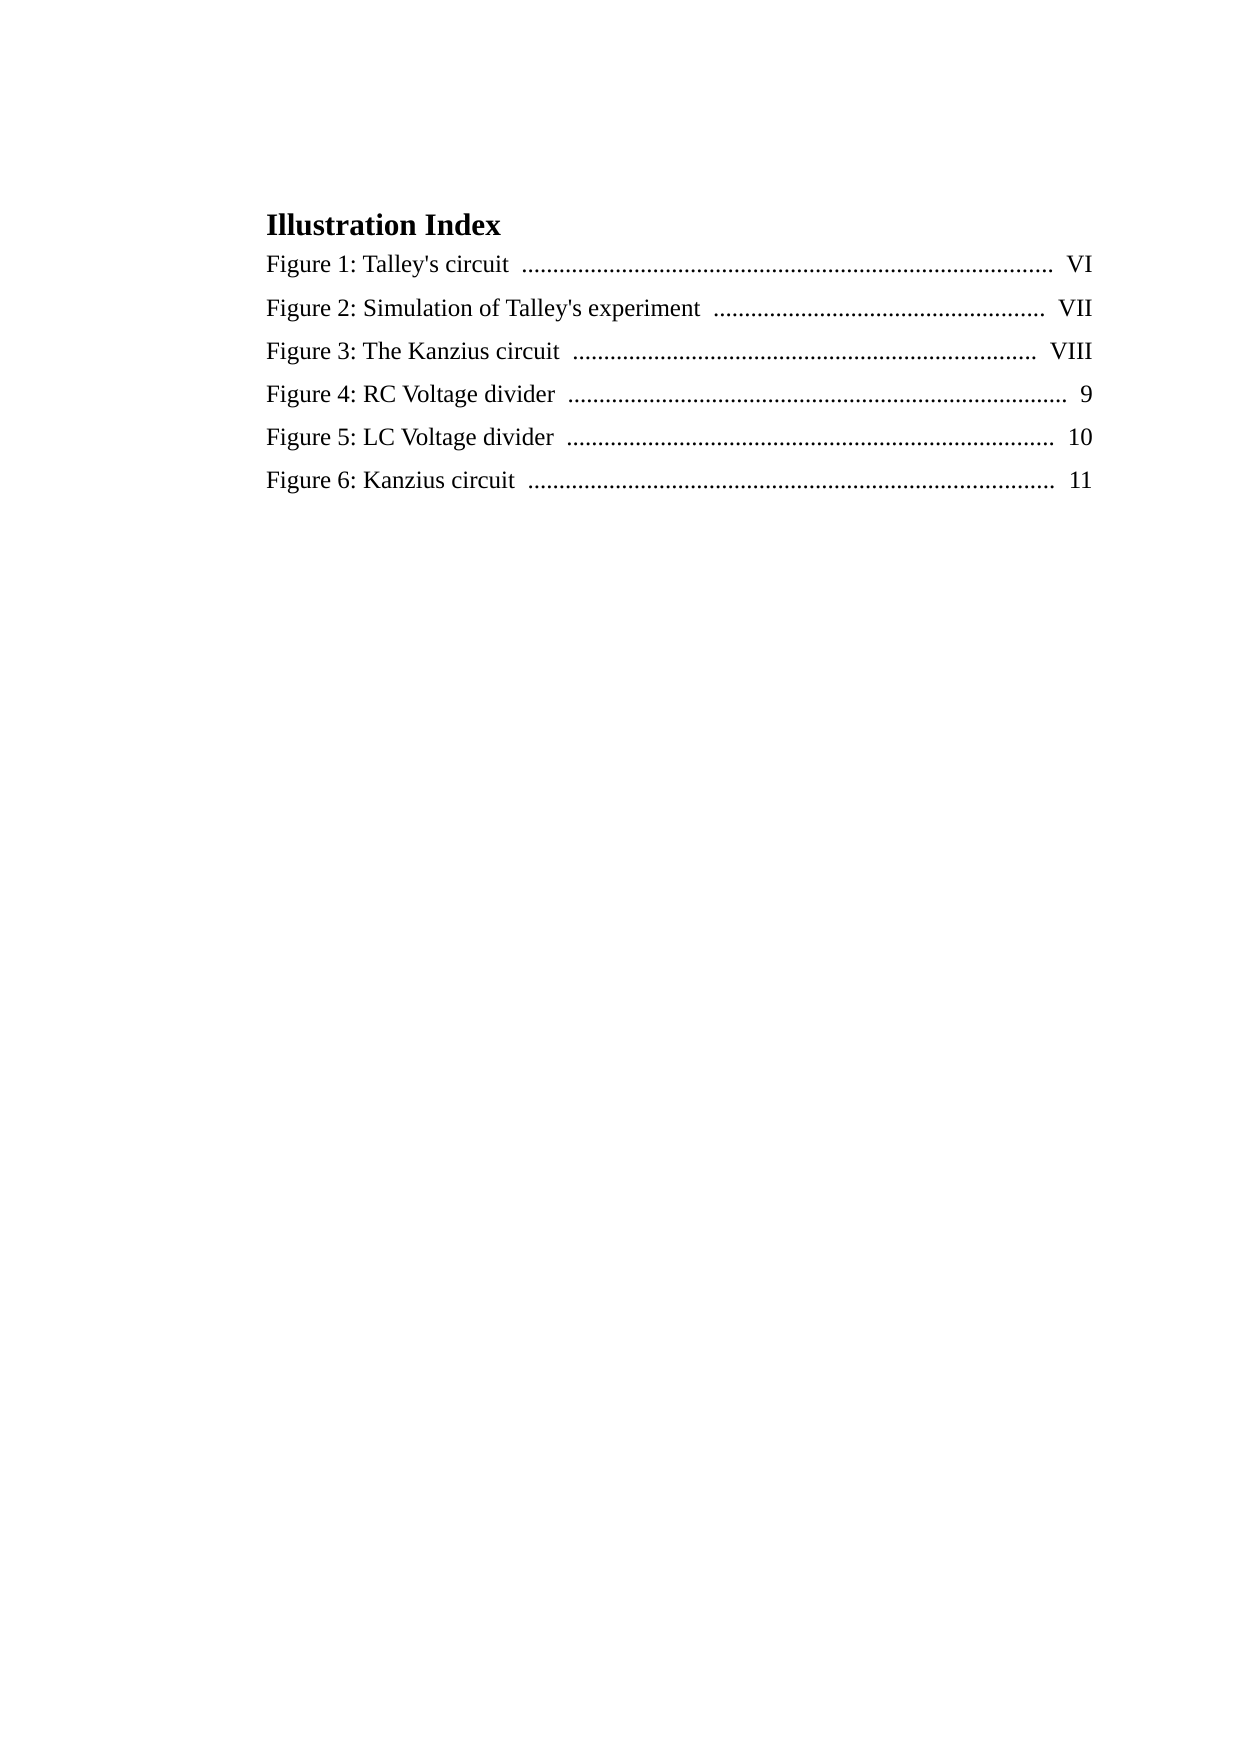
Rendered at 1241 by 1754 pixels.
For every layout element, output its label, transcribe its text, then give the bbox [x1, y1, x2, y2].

text Figure 5: LC Voltage divider 10 [266, 422, 1093, 451]
text Figure 2: Simulation of Talley's experiment VII [266, 293, 1093, 321]
text Figure 3: The Kanzius circuit VIII [266, 336, 1093, 364]
subtitle Illustration Index [266, 206, 1093, 242]
text Figure 1: Talley's circuit VI [266, 249, 1093, 278]
text Figure 4: RC Voltage divider 9 [266, 379, 1093, 408]
text Figure 6: Kanzius circuit 11 [266, 465, 1093, 494]
